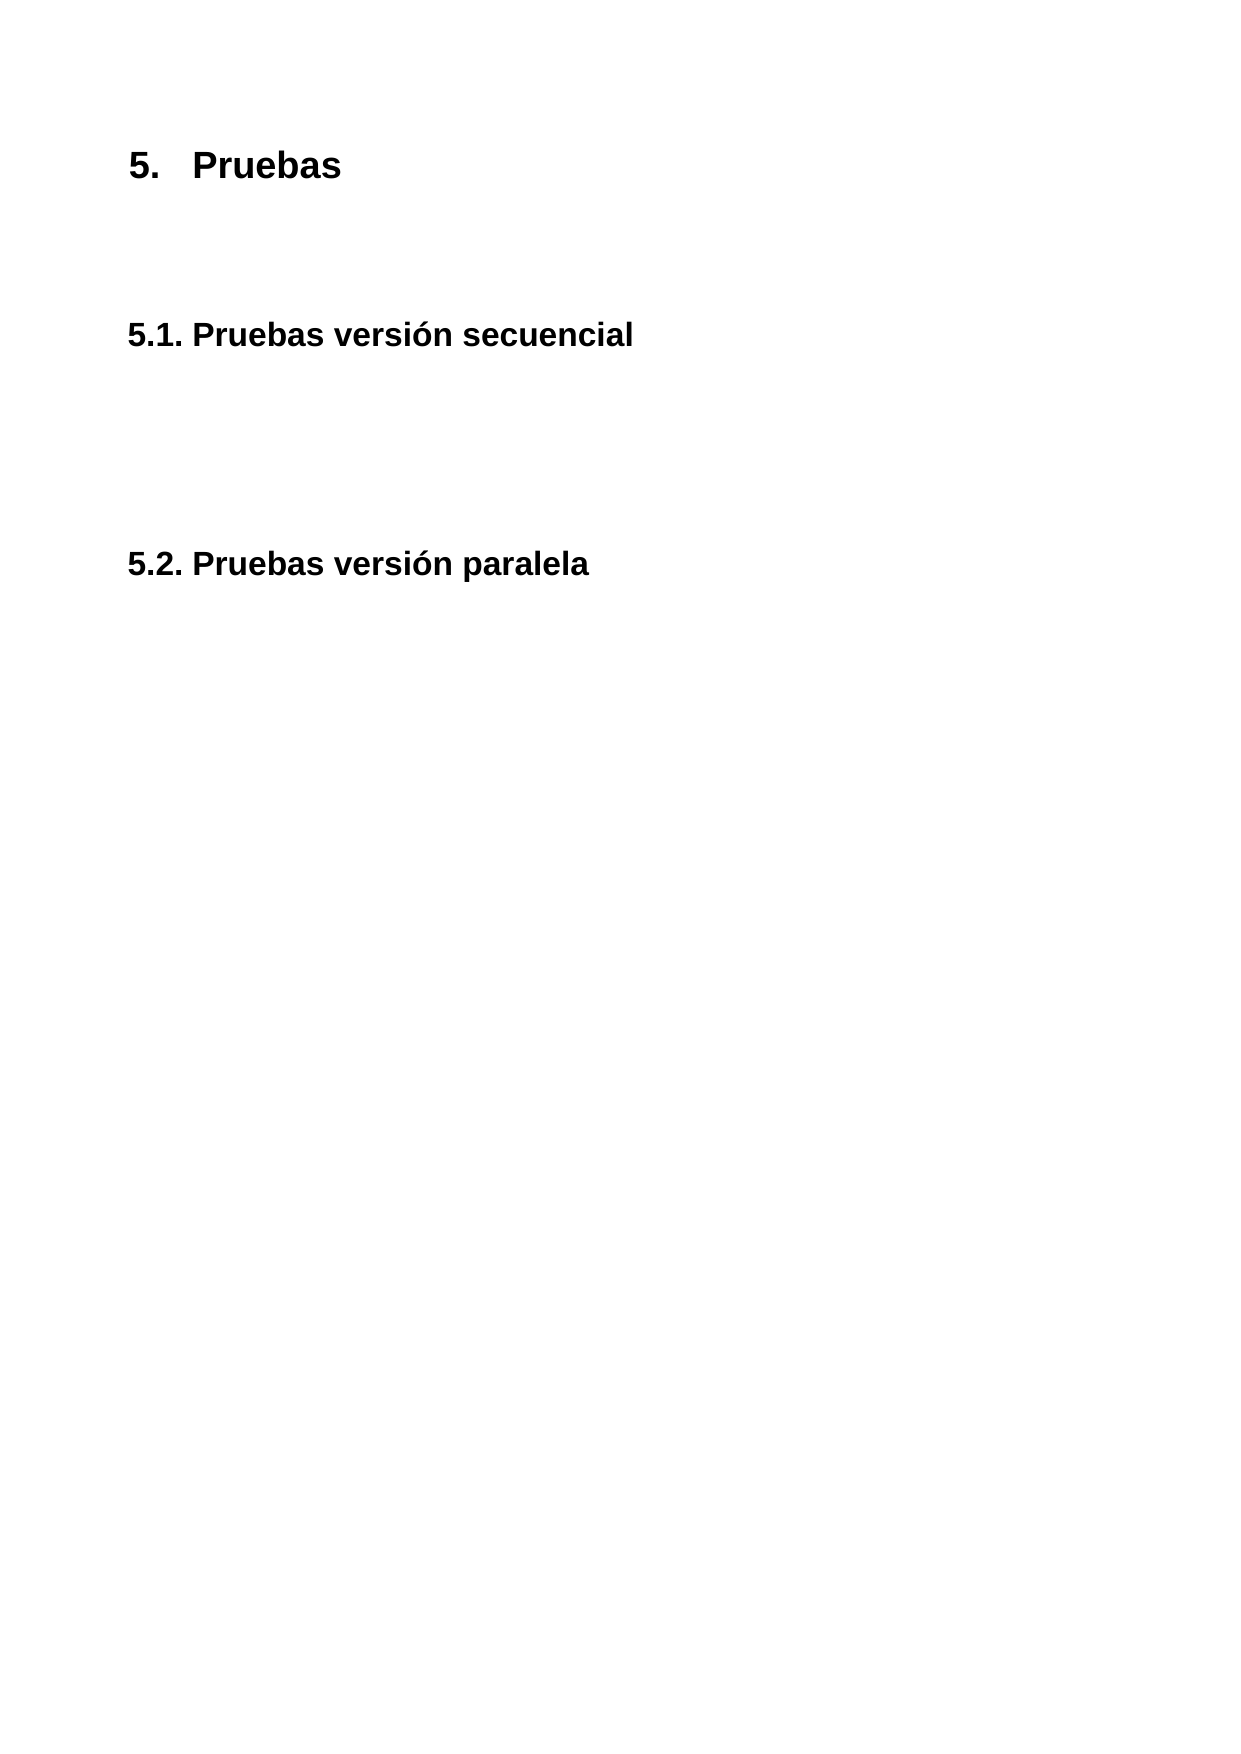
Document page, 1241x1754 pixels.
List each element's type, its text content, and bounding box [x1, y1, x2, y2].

subtitle Pruebas versión paralela [118, 543, 1122, 582]
subtitle Pruebas [118, 143, 1122, 187]
subtitle Pruebas versión secuencial [118, 315, 1122, 354]
